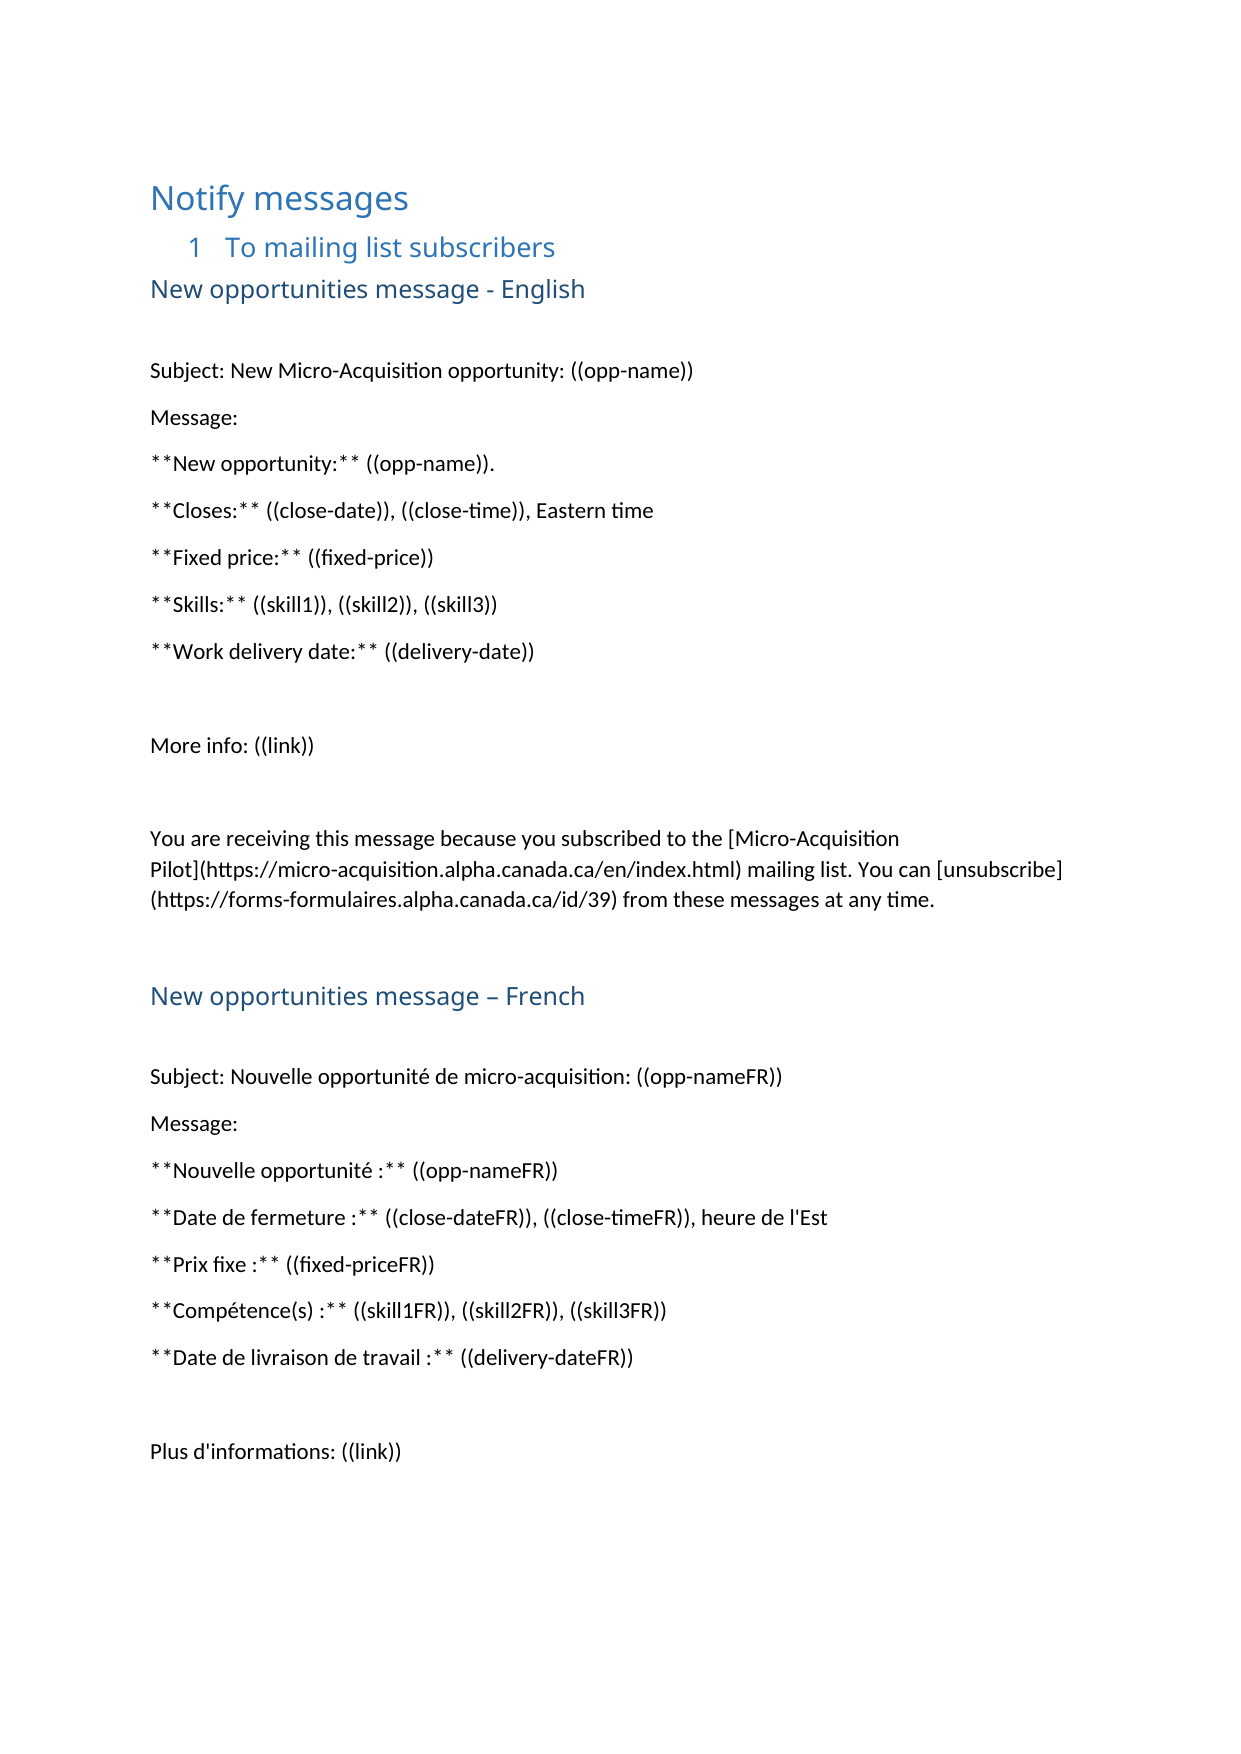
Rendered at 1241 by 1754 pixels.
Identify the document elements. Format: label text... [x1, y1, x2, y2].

text Subject: New Micro-Acquisition opportunity: ((opp-name)) [150, 356, 1090, 384]
text **Nouvelle opportunité :** ((opp-nameFR)) [150, 1156, 1090, 1184]
text More info: ((link)) [150, 731, 1090, 759]
text **Compétence(s) :** ((skill1FR)), ((skill2FR)), ((skill3FR)) [150, 1297, 1090, 1325]
text **Prix fixe :** ((fixed-priceFR)) [150, 1250, 1090, 1278]
text **Closes:** ((close-date)), ((close-time)), Eastern time [150, 496, 1090, 524]
subtitle New opportunities message – French [150, 979, 1090, 1013]
subtitle New opportunities message - English [150, 272, 1090, 306]
text Message: [150, 1109, 1090, 1137]
text **Fixed price:** ((fixed-price)) [150, 543, 1090, 571]
text You are receiving this message because you subscribed to the [Micro-Acquisition Pilot](https://micro-acquisition.alpha.canada.ca/en/index.html) mailing list. You can [unsubscribe](https://forms-formulaires.alpha.canada.ca/id/39) from these messages at any time. [150, 824, 1090, 913]
text Subject: Nouvelle opportunité de micro-acquisition: ((opp-nameFR)) [150, 1062, 1090, 1090]
text **Date de fermeture :** ((close-dateFR)), ((close-timeFR)), heure de l'Est [150, 1203, 1090, 1231]
text **Work delivery date:** ((delivery-date)) [150, 637, 1090, 665]
text **Date de livraison de travail :** ((delivery-dateFR)) [150, 1343, 1090, 1372]
subtitle To mailing list subscribers [187, 228, 1090, 265]
text **New opportunity:** ((opp-name)). [150, 449, 1090, 477]
subtitle Notify messages [150, 175, 1090, 220]
text Message: [150, 403, 1090, 431]
text Plus d'informations: ((link)) [150, 1437, 1090, 1465]
text **Skills:** ((skill1)), ((skill2)), ((skill3)) [150, 590, 1090, 618]
